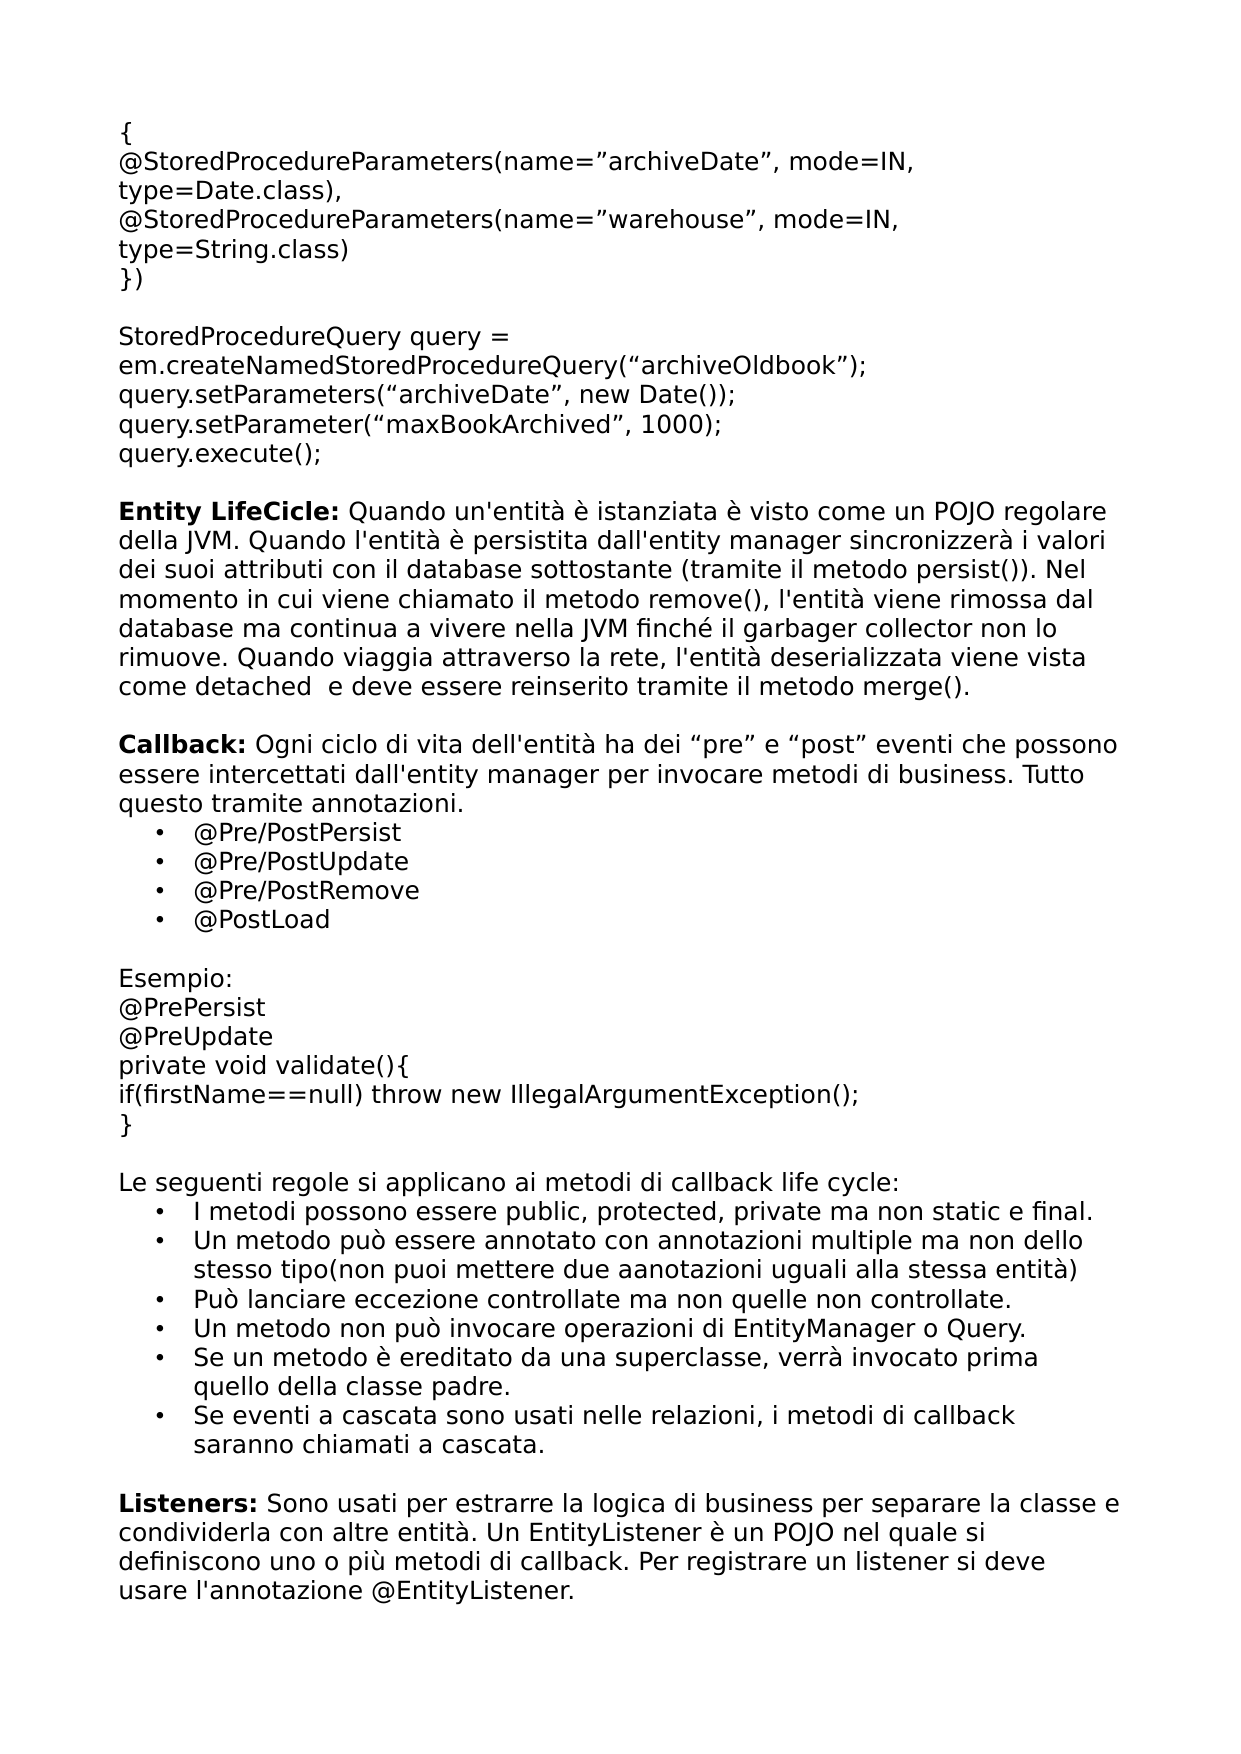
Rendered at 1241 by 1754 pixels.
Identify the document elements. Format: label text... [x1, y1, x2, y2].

text { [118, 118, 1122, 147]
text @StoredProcedureParameters(name=”warehouse”, mode=IN, type=String.class) [118, 206, 1122, 264]
list @Pre/PostRemove [156, 876, 1122, 906]
text } [118, 1110, 1122, 1139]
list Un metodo non può invocare operazioni di EntityManager o Query. [156, 1314, 1122, 1343]
text Listeners: Sono usati per estrarre la logica di business per separare la classe e condividerla con altre entità. Un EntityListener è un POJO nel quale si definiscono uno o più metodi di callback. Per registrare un listener si deve usare l'annotazione @EntityListener. [118, 1489, 1122, 1606]
text @PreUpdate [118, 1022, 1122, 1051]
text Entity LifeCicle: Quando un'entità è istanziata è visto come un POJO regolare della JVM. Quando l'entità è persistita dall'entity manager sincronizzerà i valori dei suoi attributi con il database sottostante (tramite il metodo persist()). Nel momento in cui viene chiamato il metodo remove(), l'entità viene rimossa dal database ma continua a vivere nella JVM finché il garbager collector non lo rimuove. Quando viaggia attraverso la rete, l'entità deserializzata viene vista come detached e deve essere reinserito tramite il metodo merge(). [118, 497, 1122, 701]
list @Pre/PostUpdate [156, 847, 1122, 876]
text private void validate(){ [118, 1051, 1122, 1081]
text @StoredProcedureParameters(name=”archiveDate”, mode=IN, type=Date.class), [118, 147, 1122, 206]
text Le seguenti regole si applicano ai metodi di callback life cycle: [118, 1168, 1122, 1197]
text Callback: Ogni ciclo di vita dell'entità ha dei “pre” e “post” eventi che possono essere intercettati dall'entity manager per invocare metodi di business. Tutto questo tramite annotazioni. [118, 731, 1122, 818]
list Può lanciare eccezione controllate ma non quelle non controllate. [156, 1285, 1122, 1314]
list Se eventi a cascata sono usati nelle relazioni, i metodi di callback saranno chiamati a cascata. [156, 1401, 1122, 1460]
text StoredProcedureQuery query = em.createNamedStoredProcedureQuery(“archiveOldbook”); [118, 322, 1122, 381]
text Esempio: [118, 964, 1122, 993]
text query.execute(); [118, 439, 1122, 468]
text query.setParameters(“archiveDate”, new Date()); [118, 381, 1122, 410]
text query.setParameter(“maxBookArchived”, 1000); [118, 410, 1122, 439]
list Un metodo può essere annotato con annotazioni multiple ma non dello stesso tipo(non puoi mettere due aanotazioni uguali alla stessa entità) [156, 1226, 1122, 1285]
text if(firstName==null) throw new IllegalArgumentException(); [118, 1081, 1122, 1110]
list Se un metodo è ereditato da una superclasse, verrà invocato prima quello della classe padre. [156, 1343, 1122, 1401]
list @Pre/PostPersist [156, 818, 1122, 847]
text }) [118, 264, 1122, 293]
list @PostLoad [156, 906, 1122, 935]
list I metodi possono essere public, protected, private ma non static e final. [156, 1197, 1122, 1226]
text @PrePersist [118, 993, 1122, 1022]
